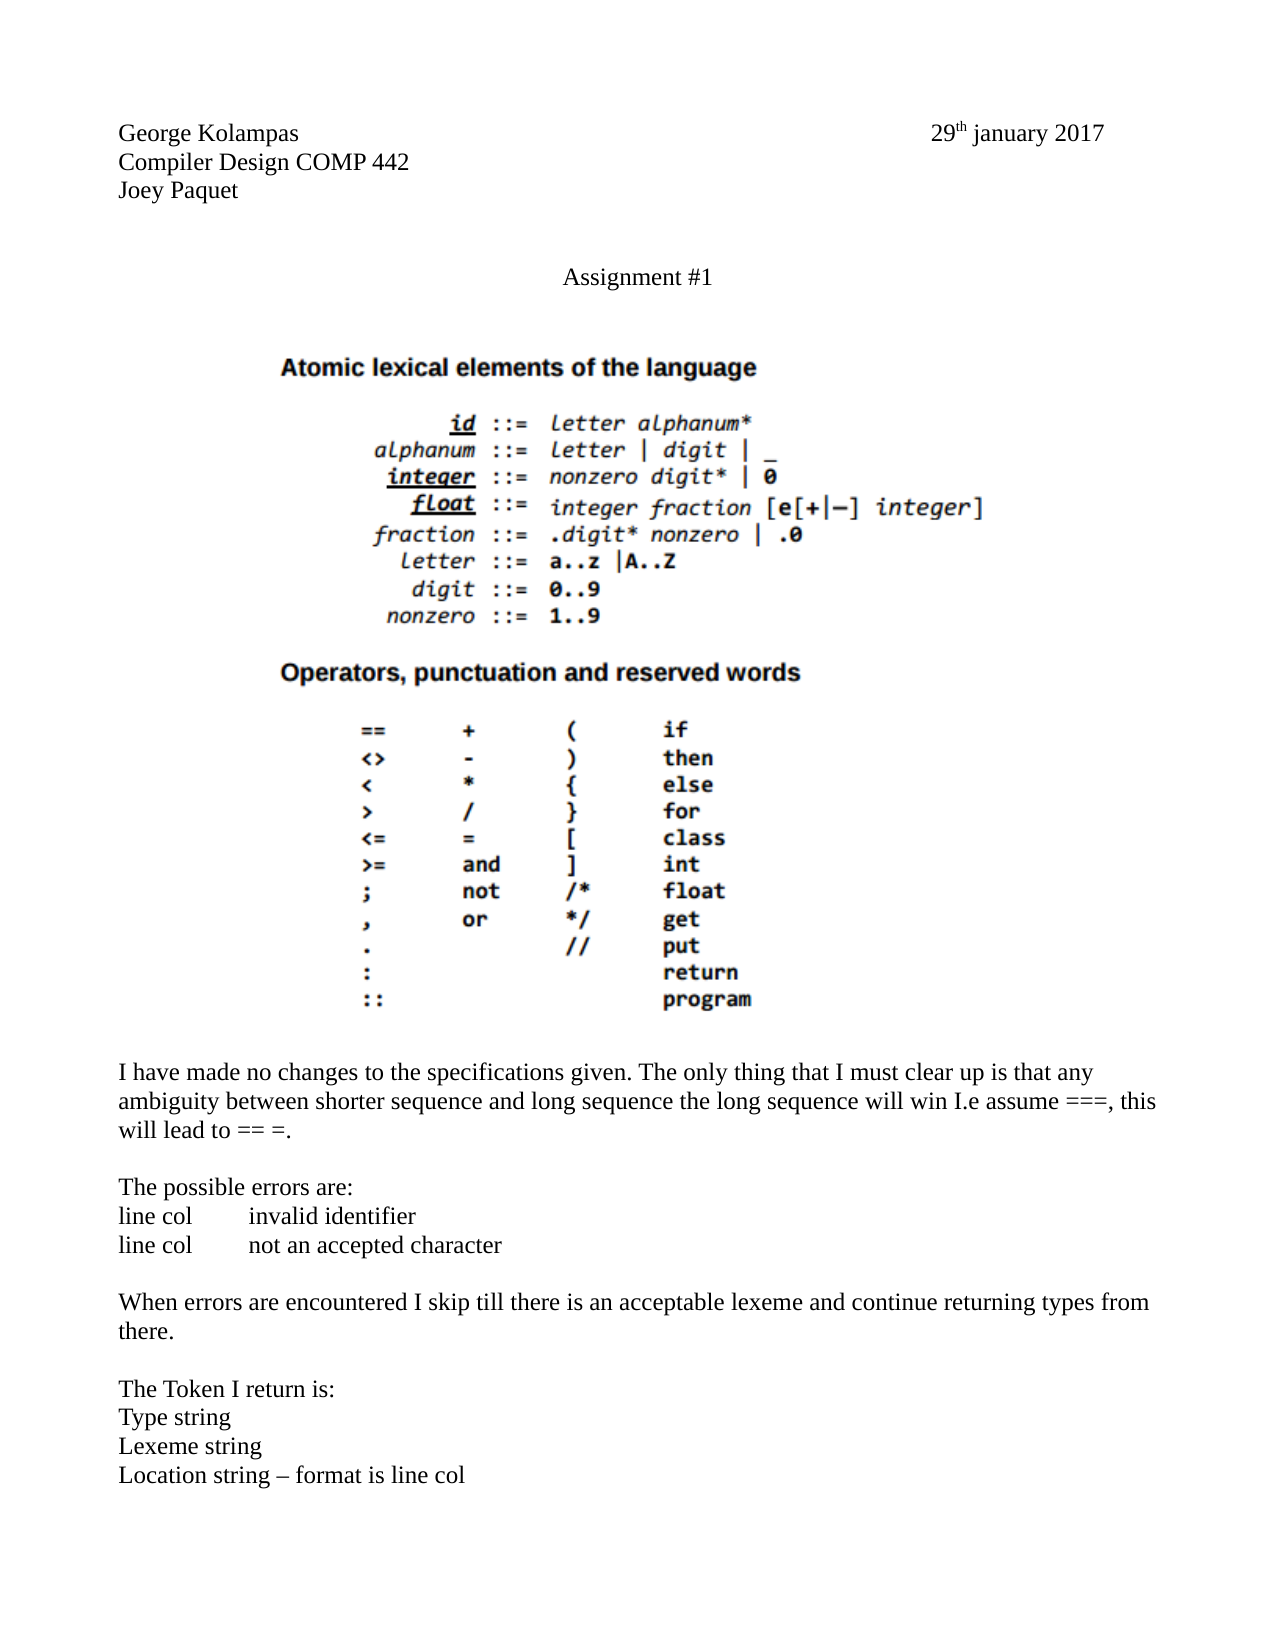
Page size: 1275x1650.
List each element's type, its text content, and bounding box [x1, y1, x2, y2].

text Type string [118, 1402, 1157, 1431]
text I have made no changes to the specifications given. The only thing that I must clear up is that any ambiguity between shorter sequence and long sequence the long sequence will win I.e assume ===, this will lead to == =. [118, 348, 1157, 1144]
text line col not an accepted character [118, 1230, 1157, 1259]
picture [232, 348, 1043, 1058]
text The possible errors are: [118, 1172, 1157, 1201]
text Location string – format is line col [118, 1460, 1157, 1489]
text Lexeme string [118, 1431, 1157, 1460]
text The Token I return is: [118, 1374, 1157, 1402]
text George Kolampas 29th january 2017 [118, 118, 1157, 147]
text When errors are encountered I skip till there is an acceptable lexeme and continue returning types from there. [118, 1287, 1157, 1345]
text Assignment #1 [118, 262, 1157, 291]
text line col invalid identifier [118, 1201, 1157, 1230]
text Joey Paquet [118, 176, 1157, 204]
text Compiler Design COMP 442 [118, 147, 1157, 176]
